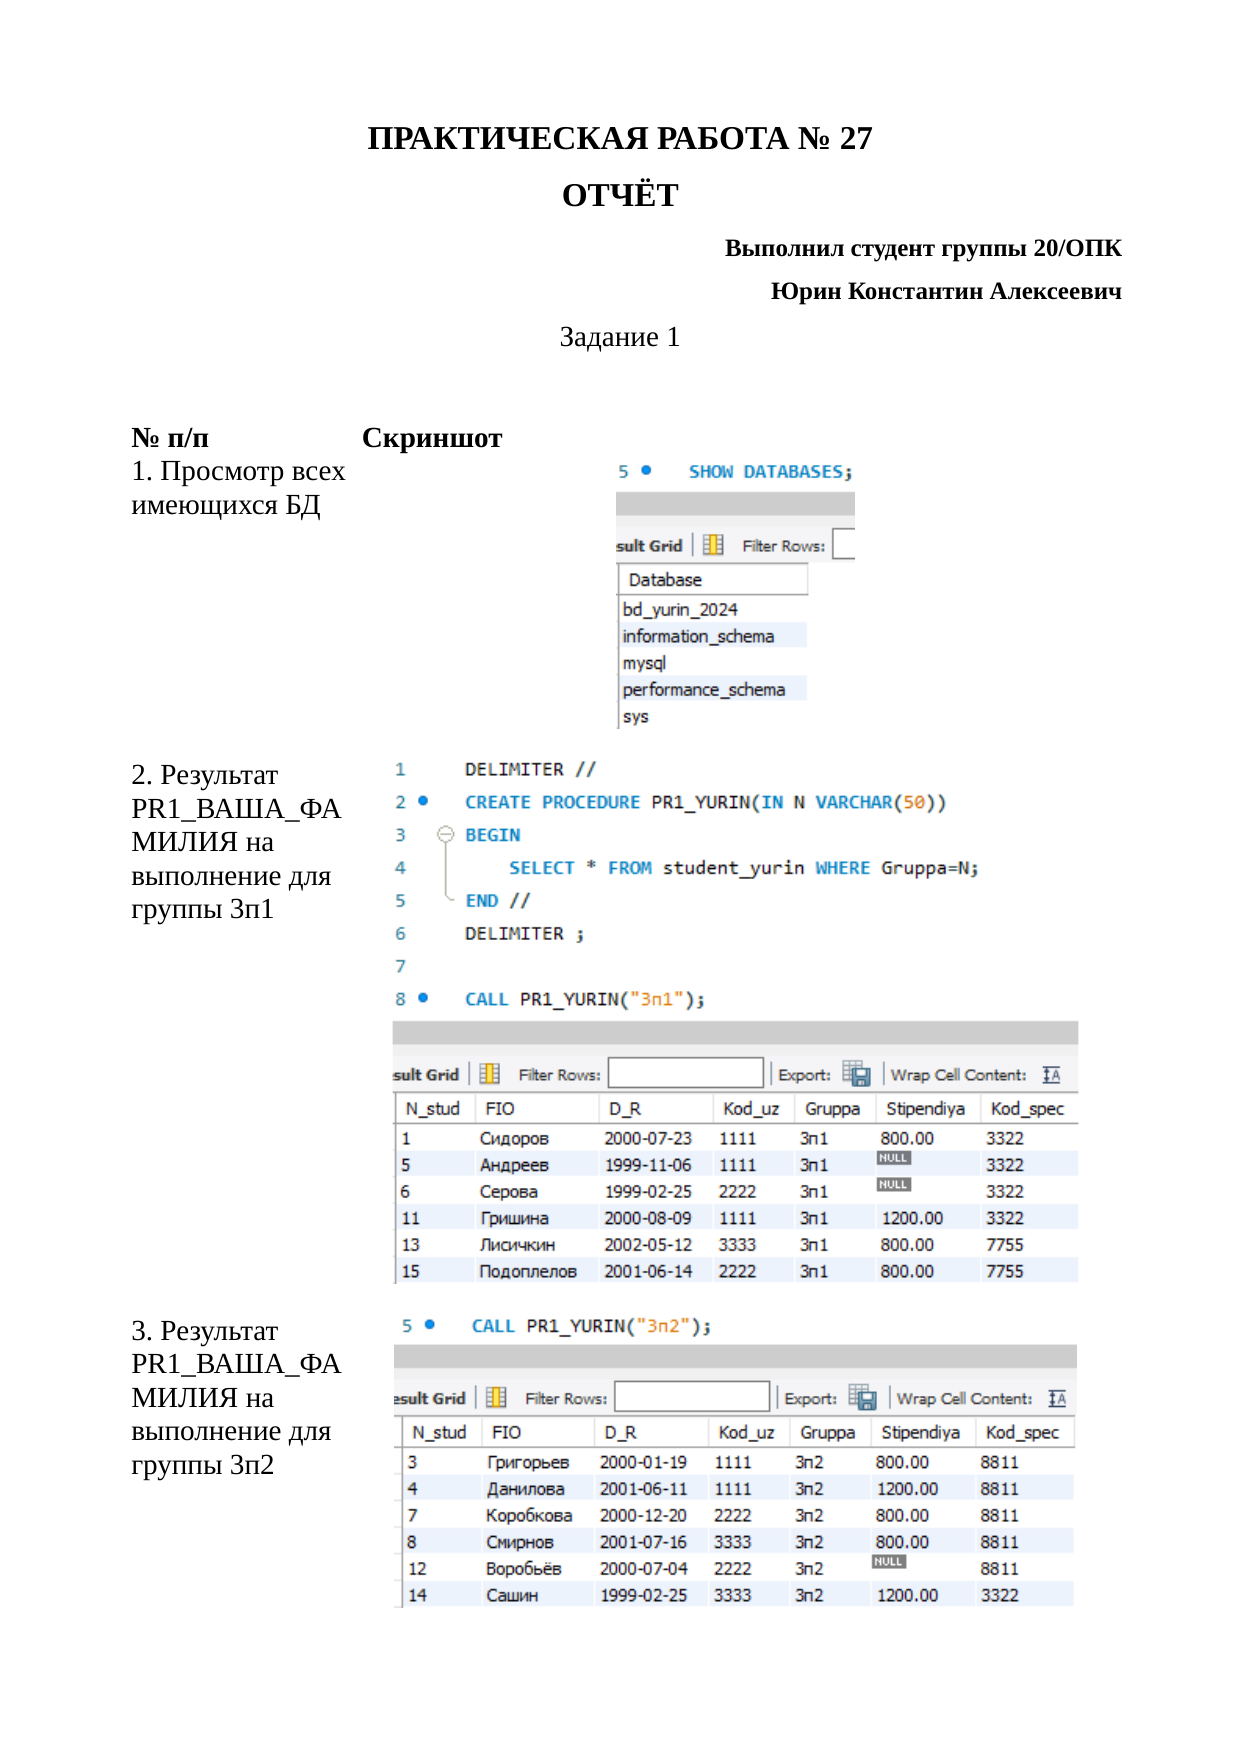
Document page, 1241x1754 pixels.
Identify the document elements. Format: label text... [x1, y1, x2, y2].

table_header Скриншот [349, 420, 1122, 453]
picture [616, 453, 855, 729]
table_cell [349, 454, 1122, 757]
table_cell [349, 1313, 394, 1608]
table_cell 2. Результат PR1_ВАША_ФАМИЛИЯ на выполнение для группы 3п1 [118, 757, 349, 1313]
picture [394, 1312, 1077, 1608]
picture [392, 757, 1079, 1284]
table_cell [349, 757, 1122, 1313]
table_cell 3. Результат PR1_ВАША_ФАМИЛИЯ на выполнение для группы 3п2 [118, 1313, 349, 1608]
text Задание 1 [118, 319, 1122, 353]
table_cell [1077, 1313, 1122, 1608]
table_cell 1. Просмотр всех имеющихся БД [118, 454, 349, 757]
text Выполнил студент группы 20/ОПК [118, 233, 1122, 262]
text ПРАКТИЧЕСКАЯ РАБОТА № 27 [118, 118, 1122, 156]
text Юрин Константин Алексеевич [118, 276, 1122, 305]
table_header № п/п [118, 420, 349, 453]
text ОТЧЁТ [118, 176, 1122, 214]
